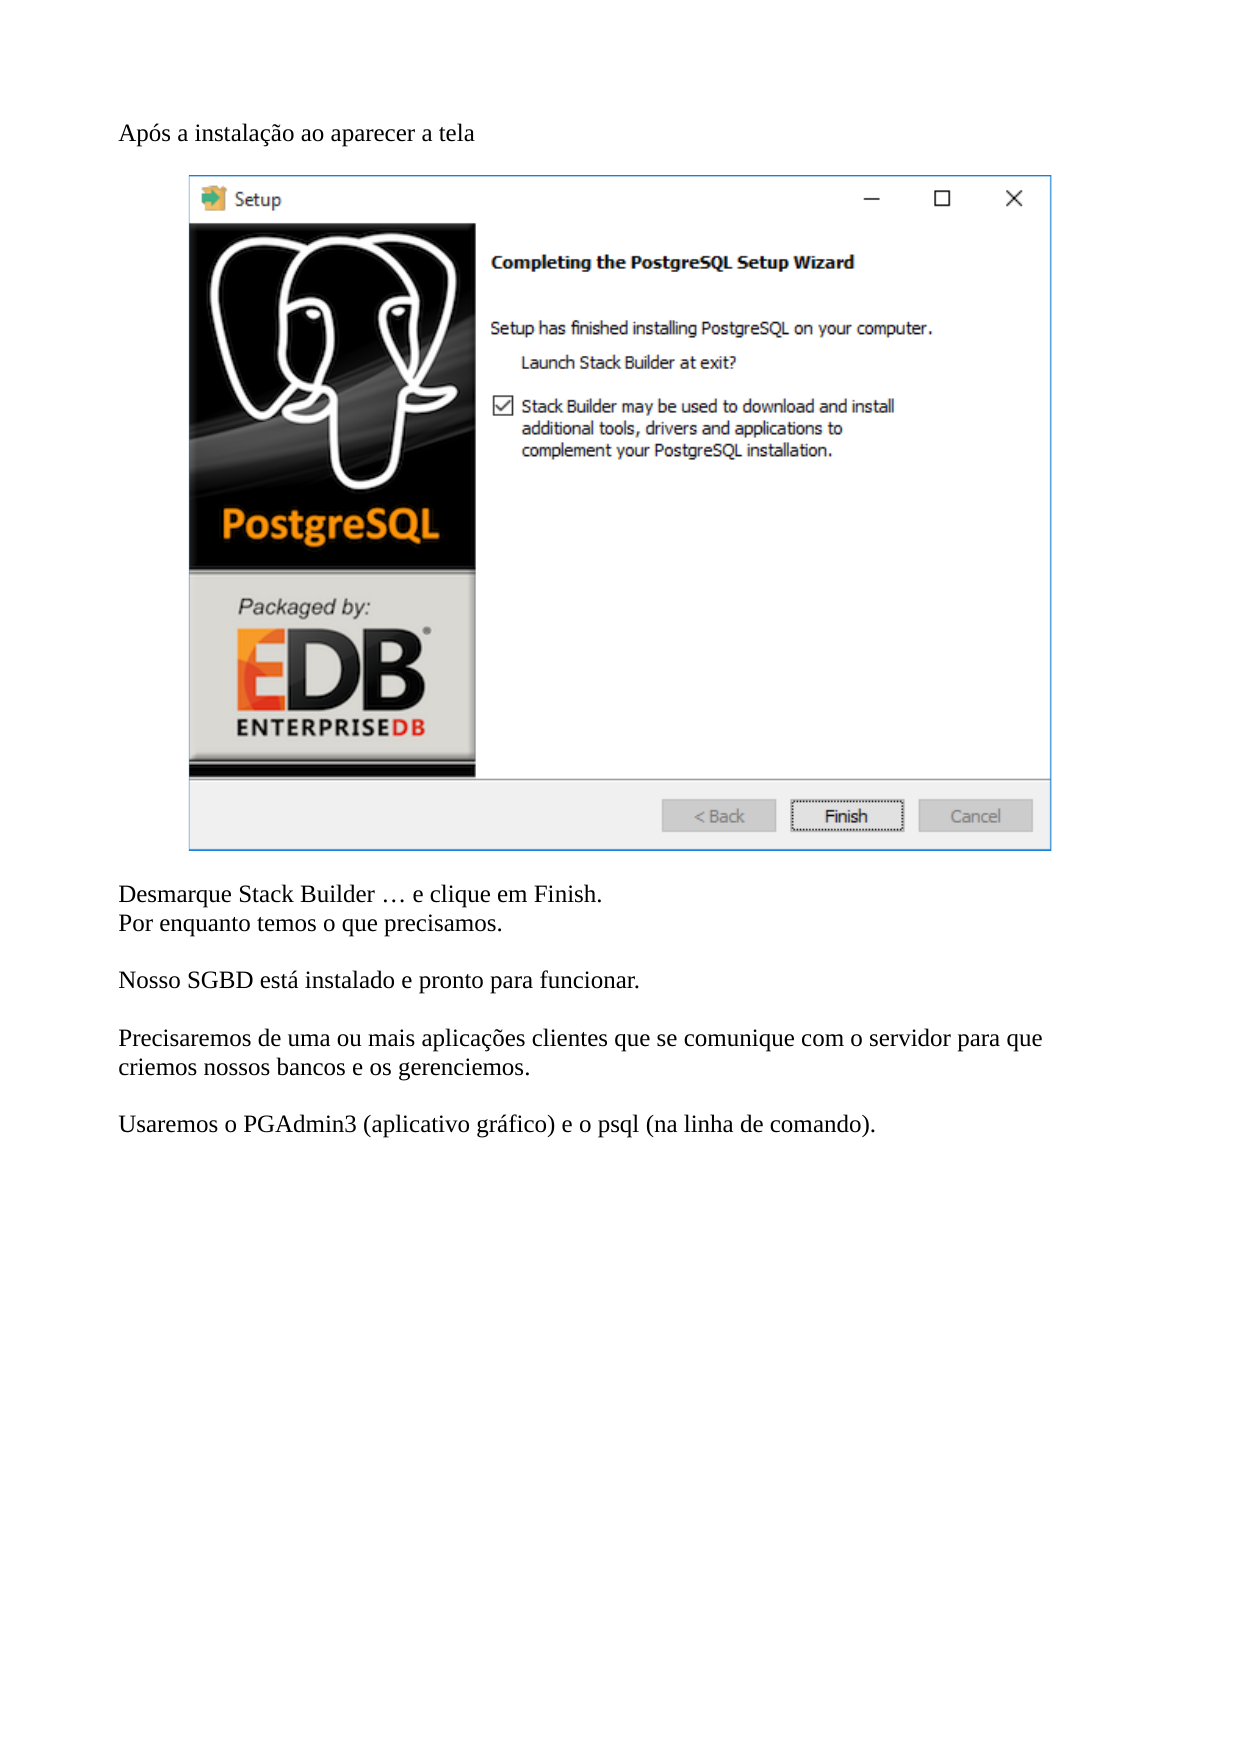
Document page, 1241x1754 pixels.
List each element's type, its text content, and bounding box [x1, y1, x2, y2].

text Precisaremos de uma ou mais aplicações clientes que se comunique com o servidor para que criemos nossos bancos e os gerenciemos. [118, 1023, 1122, 1081]
text Usaremos o PGAdmin3 (aplicativo gráfico) e o psql (na linha de comando). [118, 1109, 1122, 1138]
text Por enquanto temos o que precisamos. [118, 908, 1122, 937]
picture [188, 175, 1052, 851]
text Desmarque Stack Builder … e clique em Finish. [118, 879, 1122, 908]
text Após a instalação ao aparecer a tela [118, 118, 1122, 147]
text Nosso SGBD está instalado e pronto para funcionar. [118, 966, 1122, 994]
